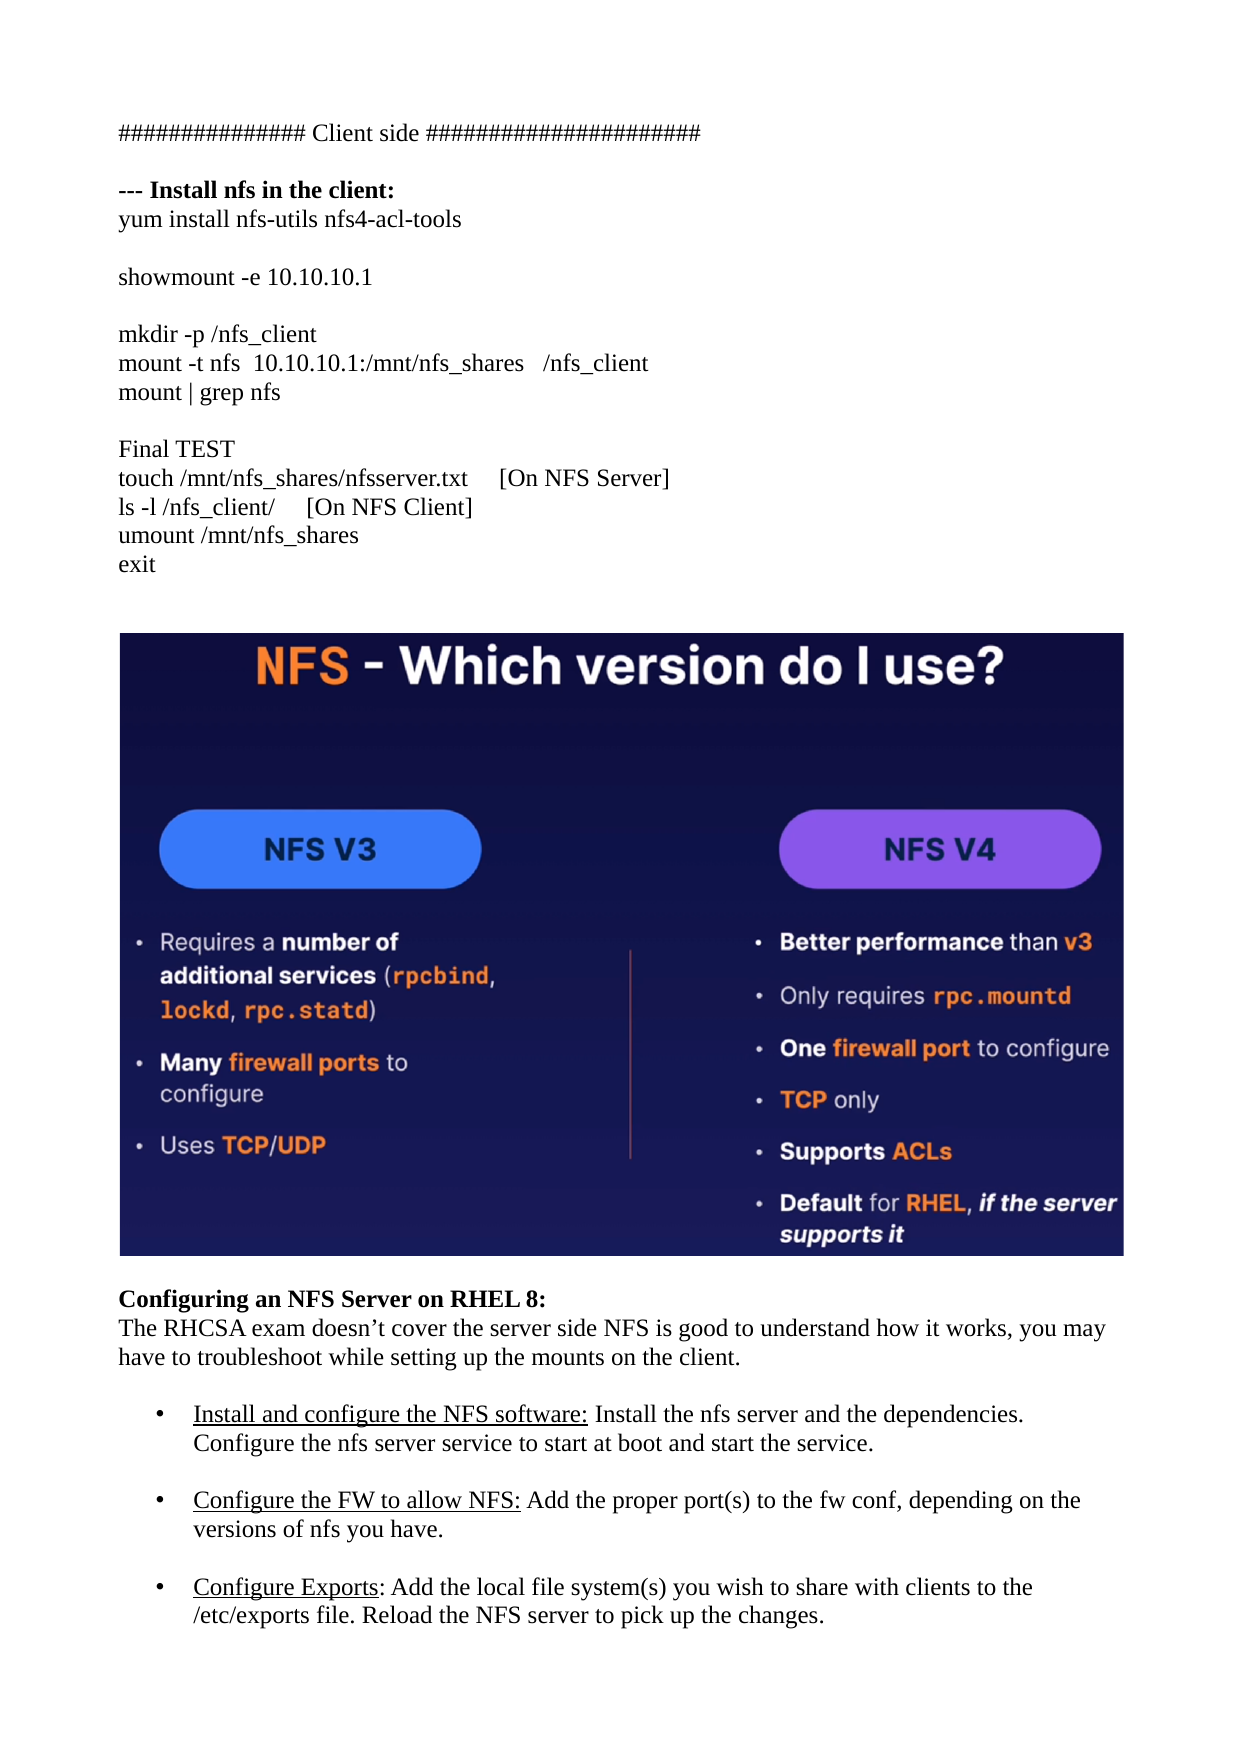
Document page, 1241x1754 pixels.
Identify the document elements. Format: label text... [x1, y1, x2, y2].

text mkdir -p /nfs_client [118, 319, 1122, 348]
text exit [118, 549, 1122, 578]
picture [119, 633, 1124, 1256]
text mount -t nfs 10.10.10.1:/mnt/nfs_shares /nfs_client [118, 348, 1122, 377]
text yum install nfs-utils nfs4-acl-tools [118, 204, 1122, 233]
list Install and configure the NFS software: Install the nfs server and the dependencies. Configure the nfs server service to start at boot and start the service. [156, 1399, 1122, 1457]
text showmount -e 10.10.10.1 [118, 262, 1122, 291]
text mount | grep nfs [118, 377, 1122, 406]
text umount /mnt/nfs_shares [118, 521, 1122, 549]
text ############### Client side ###################### [118, 118, 1122, 147]
text Final TEST [118, 434, 1122, 463]
list Configure Exports: Add the local file system(s) you wish to share with clients to the /etc/exports file. Reload the NFS server to pick up the changes. [156, 1572, 1122, 1629]
list Configure the FW to allow NFS: Add the proper port(s) to the fw conf, depending on the versions of nfs you have. [156, 1486, 1122, 1543]
text Configuring an NFS Server on RHEL 8: [118, 1284, 1122, 1313]
text ls -l /nfs_client/ [On NFS Client] [118, 492, 1122, 521]
text The RHCSA exam doesn’t cover the server side NFS is good to understand how it works, you may have to troubleshoot while setting up the mounts on the client. [118, 1313, 1122, 1371]
text --- Install nfs in the client: [118, 176, 1122, 204]
text touch /mnt/nfs_shares/nfsserver.txt [On NFS Server] [118, 463, 1122, 492]
